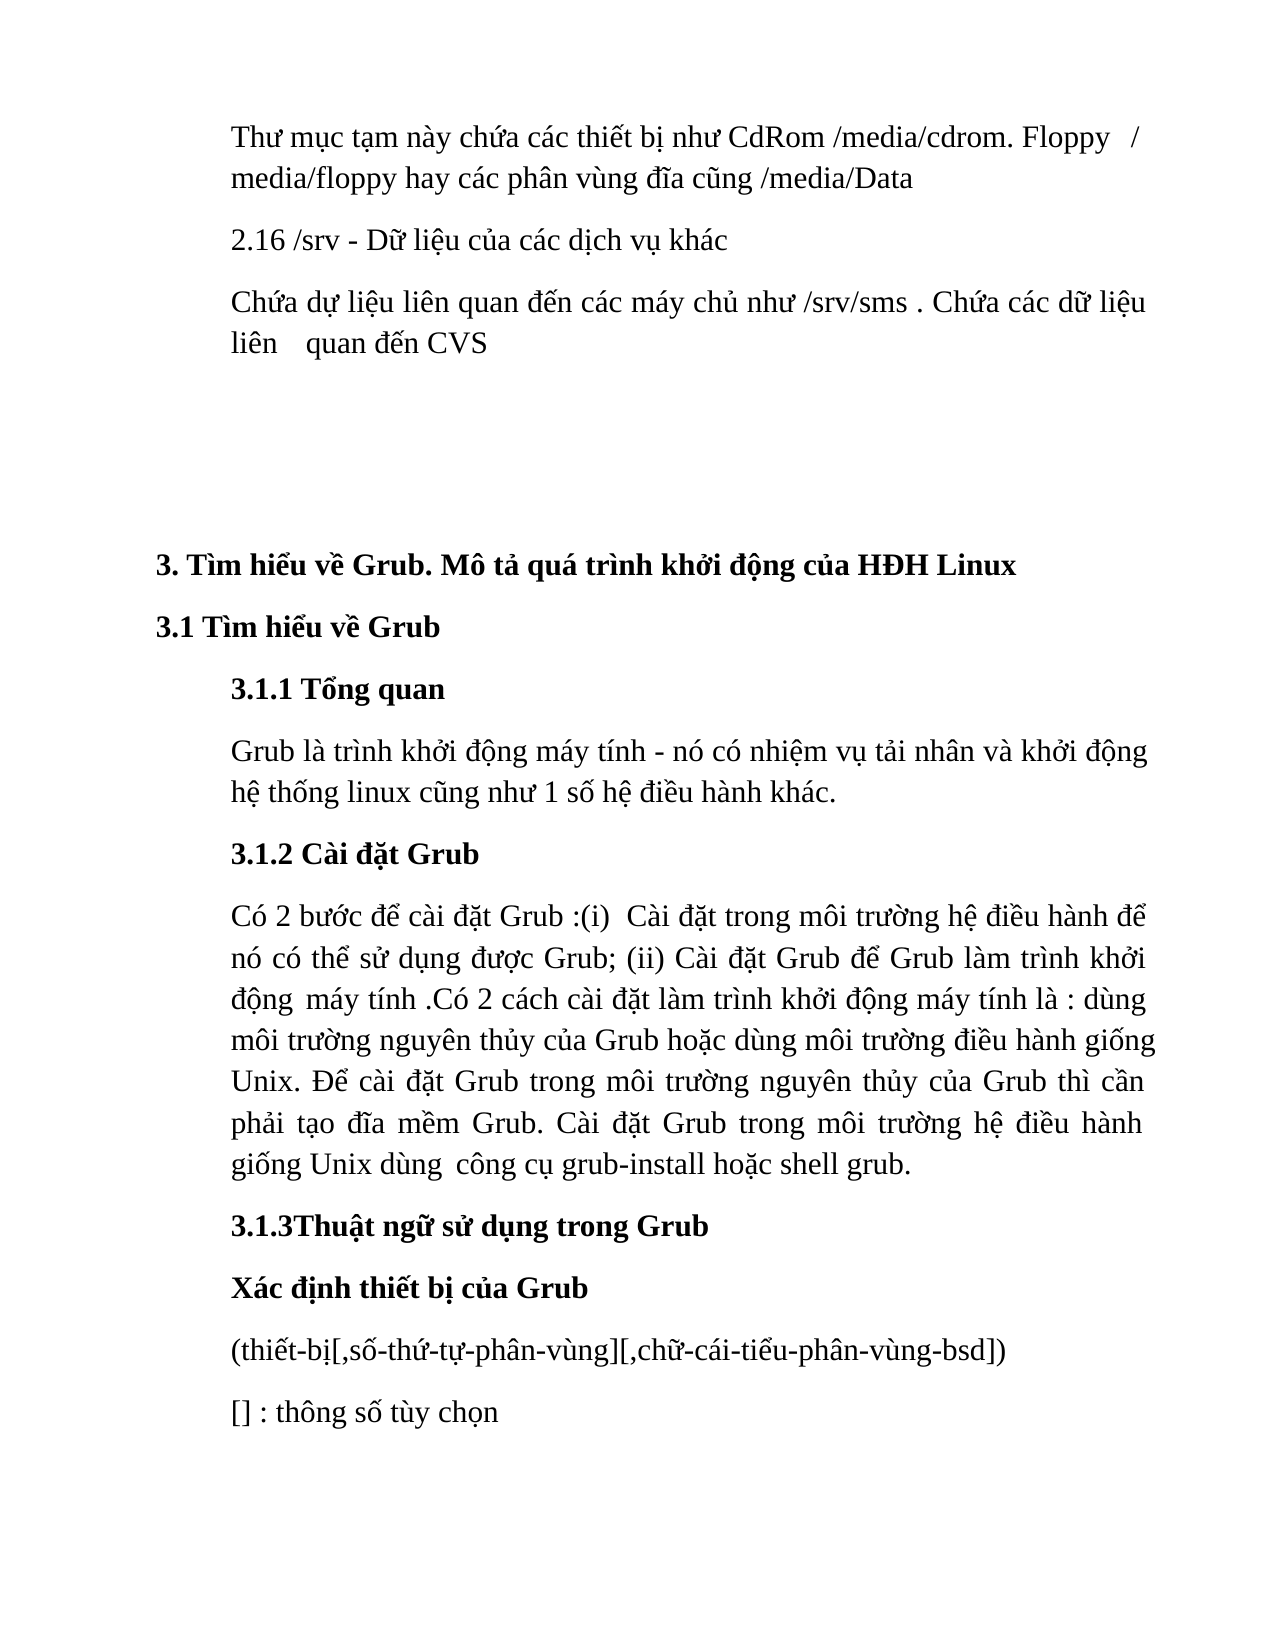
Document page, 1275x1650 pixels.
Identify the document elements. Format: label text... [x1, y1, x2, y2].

text (thiết-bị[,số-thứ-tự-phân-vùng][,chữ-cái-tiểu-phân-vùng-bsd]) [156, 1331, 1157, 1367]
text 2.16 /srv - Dữ liệu của các dịch vụ khác [156, 221, 1157, 257]
text Thư mục tạm này chứa các thiết bị như CdRom /media/cdrom. Floppy / media/floppy hay các phân vùng đĩa cũng /media/Data [156, 118, 1157, 195]
text 3.1.3Thuật ngữ sử dụng trong Grub [156, 1207, 1157, 1243]
text Xác định thiết bị của Grub [156, 1269, 1157, 1305]
text Grub là trình khởi động máy tính - nó có nhiệm vụ tải nhân và khởi động hệ thống linux cũng như 1 số hệ điều hành khác. [156, 732, 1157, 809]
text Chứa dự liệu liên quan đến các máy chủ như /srv/sms . Chứa các dữ liệu liên quan đến CVS [156, 283, 1157, 361]
text 3.1 Tìm hiểu về Grub [156, 608, 1157, 644]
text 3.1.1 Tổng quan [156, 670, 1157, 706]
text 3.1.2 Cài đặt Grub [156, 836, 1157, 872]
text Có 2 bước để cài đặt Grub :(i) Cài đặt trong môi trường hệ điều hành để nó có thể sử dụng được Grub; (ii) Cài đặt Grub để Grub làm trình khởi động máy tính .Có 2 cách cài đặt làm trình khởi động máy tính là : dùng môi trường nguyên thủy của Grub hoặc dùng môi trường điều hành giống Unix. Để cài đặt Grub trong môi trường nguyên thủy của Grub thì cần phải tạo đĩa mềm Grub. Cài đặt Grub trong môi trường hệ điều hành giống Unix dùng công cụ grub-install hoặc shell grub. [156, 898, 1157, 1181]
text [] : thông số tùy chọn [156, 1393, 1157, 1429]
text 3. Tìm hiểu về Grub. Mô tả quá trình khởi động của HĐH Linux [156, 546, 1157, 582]
